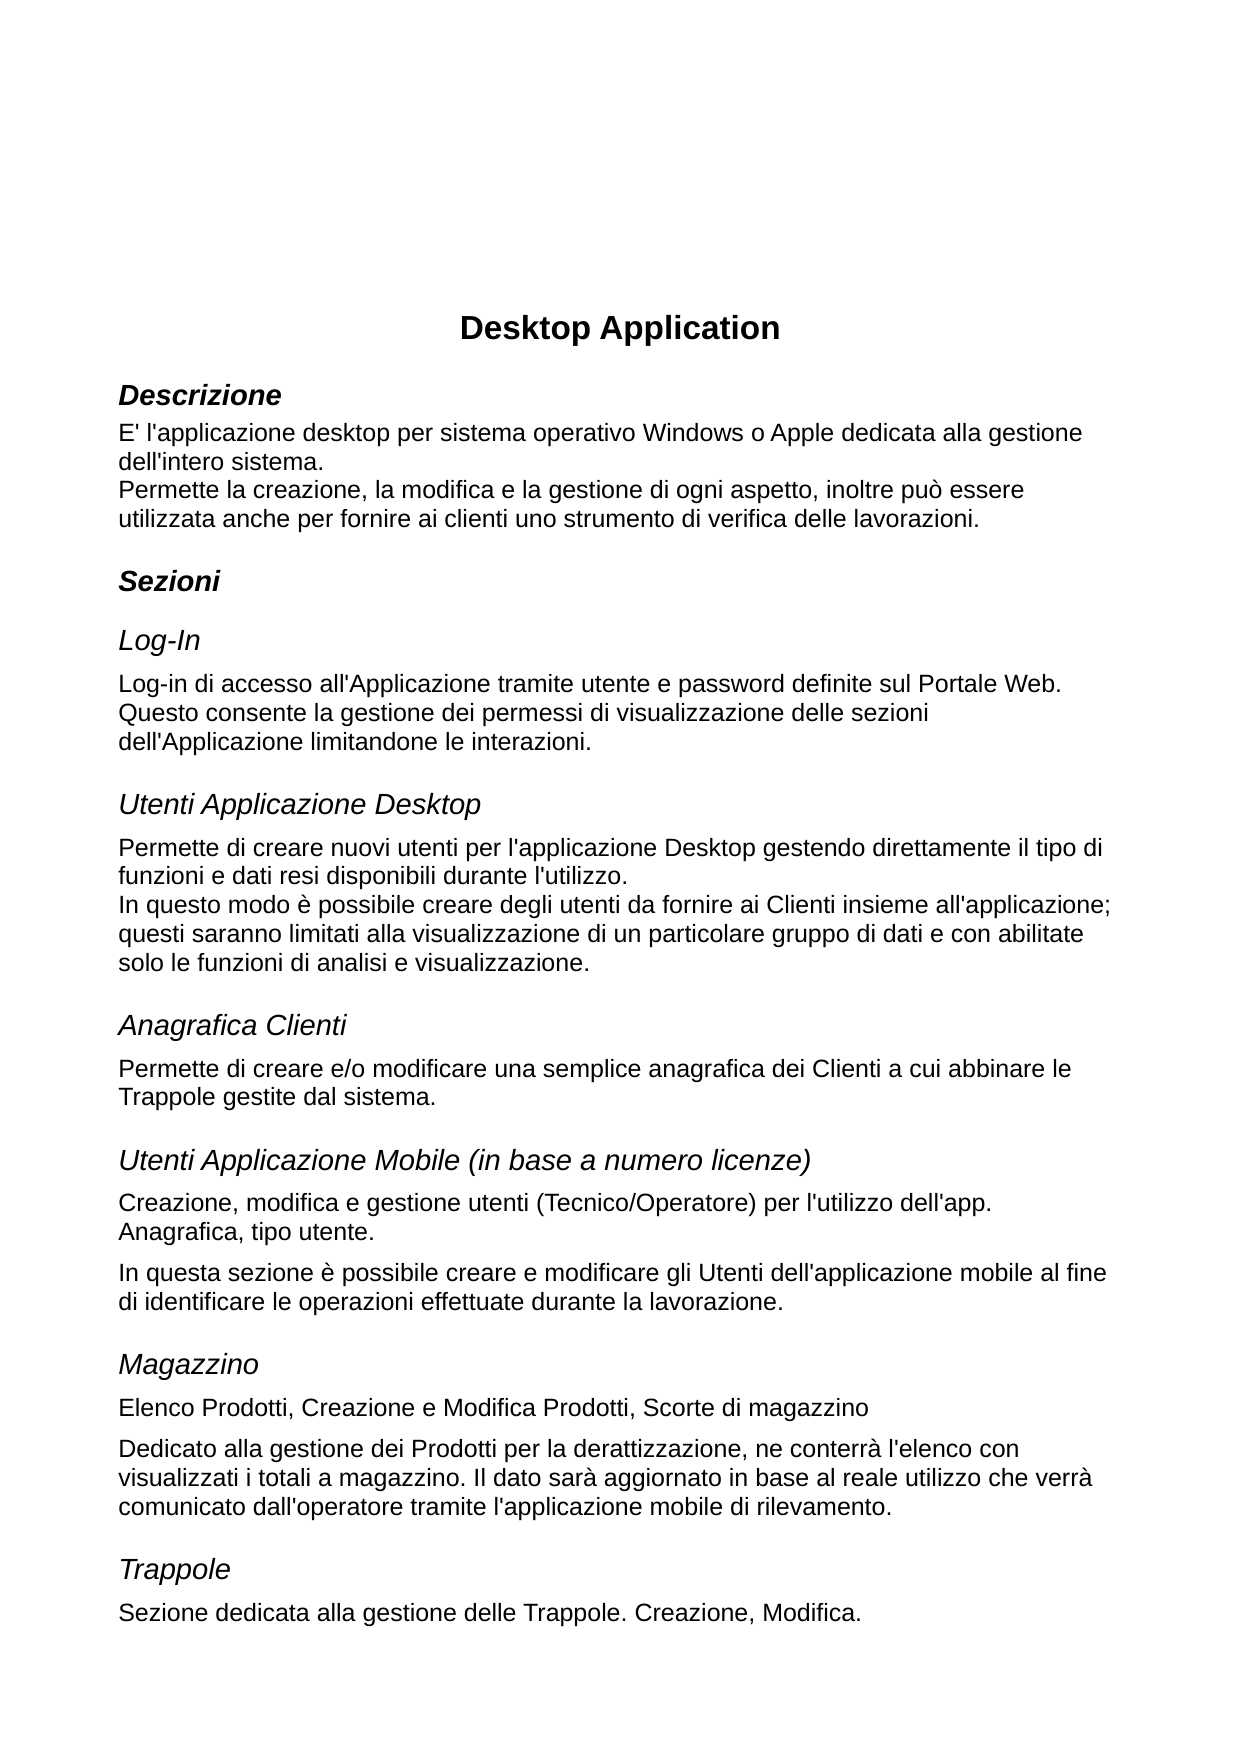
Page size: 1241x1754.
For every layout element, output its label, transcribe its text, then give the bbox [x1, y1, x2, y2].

text Elenco Prodotti, Creazione e Modifica Prodotti, Scorte di magazzino [118, 1393, 1122, 1422]
subtitle Descrizione [118, 378, 1122, 411]
subtitle Utenti Applicazione Mobile (in base a numero licenze) [118, 1142, 1122, 1176]
text Creazione, modifica e gestione utenti (Tecnico/Operatore) per l'utilizzo dell'app. Anagrafica, tipo utente. [118, 1188, 1122, 1246]
subtitle Anagrafica Clienti [118, 1008, 1122, 1041]
subtitle Log-In [118, 623, 1122, 657]
text Dedicato alla gestione dei Prodotti per la derattizzazione, ne conterrà l'elenco con visualizzati i totali a magazzino. Il dato sarà aggiornato in base al reale utilizzo che verrà comunicato dall'operatore tramite l'applicazione mobile di rilevamento. [118, 1434, 1122, 1521]
text E' l'applicazione desktop per sistema operativo Windows o Apple dedicata alla gestione dell'intero sistema. Permette la creazione, la modifica e la gestione di ogni aspetto, inoltre può essere utilizzata anche per fornire ai clienti uno strumento di verifica delle lavorazioni. [118, 418, 1122, 533]
subtitle Magazzino [118, 1347, 1122, 1381]
subtitle Sezioni [118, 564, 1122, 598]
text Sezione dedicata alla gestione delle Trappole. Creazione, Modifica. [118, 1598, 1122, 1627]
text In questa sezione è possibile creare e modificare gli Utenti dell'applicazione mobile al fine di identificare le operazioni effettuate durante la lavorazione. [118, 1258, 1122, 1316]
subtitle Utenti Applicazione Desktop [118, 787, 1122, 820]
text Log-in di accesso all'Applicazione tramite utente e password definite sul Portale Web. Questo consente la gestione dei permessi di visualizzazione delle sezioni dell'Applicazione limitandone le interazioni. [118, 669, 1122, 755]
subtitle Desktop Application [118, 308, 1122, 347]
text Permette di creare nuovi utenti per l'applicazione Desktop gestendo direttamente il tipo di funzioni e dati resi disponibili durante l'utilizzo. In questo modo è possibile creare degli utenti da fornire ai Clienti insieme all'applicazione; questi saranno limitati alla visualizzazione di un particolare gruppo di dati e con abilitate solo le funzioni di analisi e visualizzazione. [118, 833, 1122, 976]
subtitle Trappole [118, 1552, 1122, 1586]
text Permette di creare e/o modificare una semplice anagrafica dei Clienti a cui abbinare le Trappole gestite dal sistema. [118, 1054, 1122, 1111]
